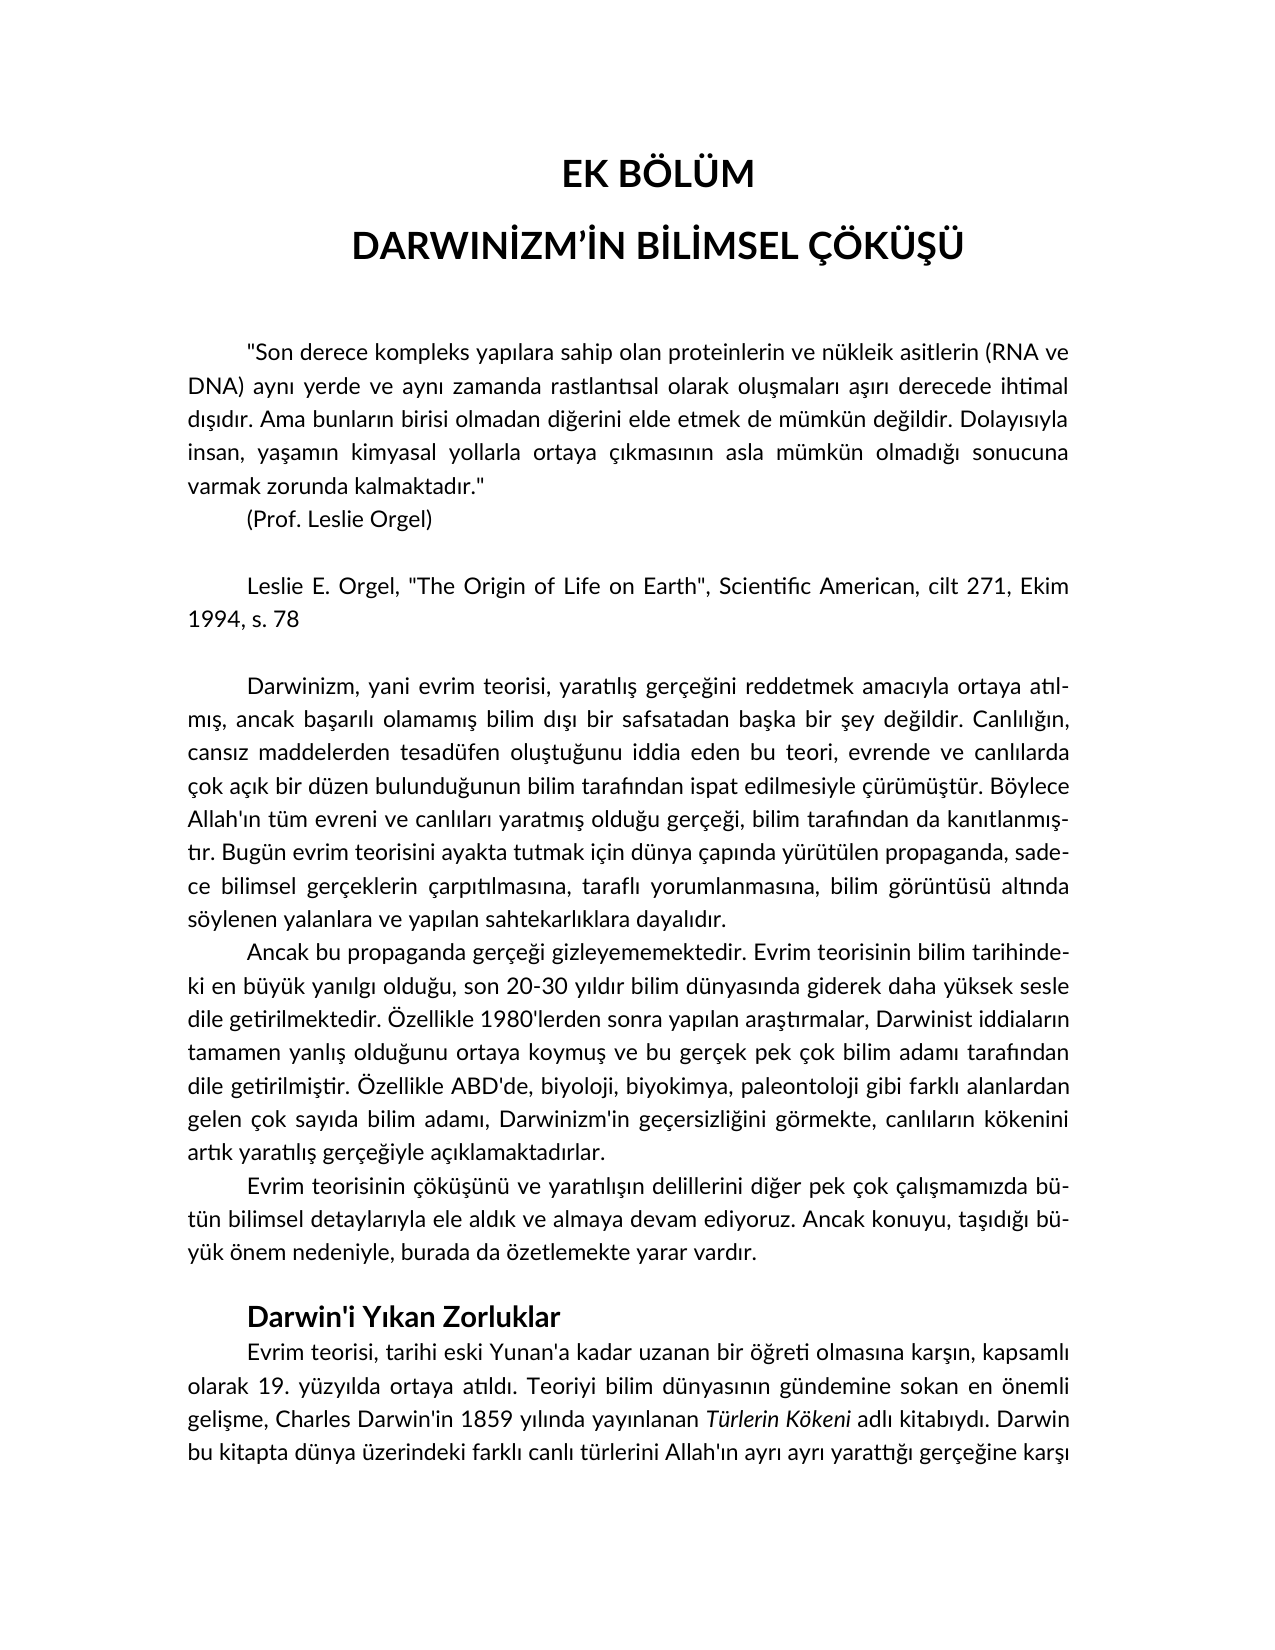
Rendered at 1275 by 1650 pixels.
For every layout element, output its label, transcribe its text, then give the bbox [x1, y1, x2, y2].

text "Son derece kompleks yapılara sahip olan proteinlerin ve nükleik asitlerin (RNA ve DNA) aynı yerde ve aynı zamanda rastlantısal olarak oluşmaları aşırı derecede ihtimal dışıdır. Ama bunların birisi olmadan diğerini elde etmek de mümkün değildir. Dolayısıyla insan, yaşamın kimyasal yollarla ortaya çıkmasının asla mümkün olmadığı sonucuna varmak zorunda kalmaktadır." [187, 334, 1070, 501]
text Ev­rim te­ori­si­nin çö­kü­şü­nü ve ya­ra­tı­lı­şın de­lil­le­ri­ni di­ğer pek çok ça­lış­ma­mız­da bü­tün bi­lim­sel de­tay­la­rıy­la ele al­dık ve al­ma­ya de­vam edi­yo­ruz. An­cak ko­nu­yu, ta­şı­dı­ğı bü­yük önem ne­de­niy­le, bu­ra­da da özet­le­mek­te ya­rar var­dır. [187, 1167, 1070, 1267]
text Les­lie E. Or­gel, "The Ori­gin of Li­fe on Earth", Sci­en­ti­fic Ame­ri­can, cilt 271, Ekim 1994, s. 78 [187, 567, 1070, 634]
text An­cak bu pro­pa­gan­da ger­çe­ği giz­le­ye­me­mek­te­dir. Ev­rim te­ori­si­nin bi­lim ta­ri­hin­de­ki en bü­yük ya­nıl­gı ol­du­ğu, son 20-30 yıl­dır bi­lim dün­ya­sın­da gi­de­rek da­ha yük­sek ses­le di­le ge­ti­ril­mek­te­dir. Özel­lik­le 1980'ler­den son­ra ya­pı­lan araş­tır­ma­lar, Dar­wi­nist id­di­ala­rın ta­ma­men yan­lış ol­du­ğu­nu or­ta­ya koy­muş ve bu ger­çek pek çok bi­lim ada­mı ta­ra­fın­dan di­le ge­ti­ril­miş­tir. Özel­lik­le ABD'de, bi­yo­lo­ji, bi­yo­kim­ya, pa­le­on­to­lo­ji gi­bi fark­lı alan­lar­dan ge­len çok sa­yı­da bi­lim ada­mı, Darwinizm'in geçersizliğini görmekte, canlıların kökenini artık yaratılış gerçeğiyle açıklamaktadırlar. [187, 934, 1070, 1167]
text Ev­rim te­ori­si, ta­ri­hi es­ki Yu­nan'a ka­dar uza­nan bir öğ­re­ti ol­ma­sı­na kar­şın, kap­sam­lı ola­rak 19. yüz­yıl­da or­ta­ya atıl­dı. Te­ori­yi bi­lim dün­ya­sı­nın gün­de­mi­ne so­kan en önem­li ge­liş­me, Char­les Dar­win'in 1859 yı­lın­da ya­yın­la­nan Tür­le­rin Kö­ke­ni ad­lı ki­ta­bıy­dı. Dar­win bu ki­tap­ta dün­ya üze­rin­de­ki fark­lı can­lı tür­le­ri­ni Al­lah'ın ay­rı ay­rı ya­rat­tı­ğı ger­çe­ği­ne kar­şı [187, 1334, 1070, 1467]
text Dar­win'i Yı­kan Zor­luk­lar [187, 1301, 1070, 1334]
text EK BÖLÜM [187, 150, 1070, 195]
text DARWINİZM’İN BİLİMSEL ÇÖKÜŞÜ [187, 222, 1070, 267]
text (Prof. Leslie Orgel) [187, 501, 1070, 534]
text Dar­wi­nizm, ya­ni ev­rim te­ori­si, ya­ra­tı­lış ger­çe­ği­ni red­det­mek ama­cıy­la or­ta­ya atıl­mış, an­cak ba­şa­rı­lı ola­ma­mış bi­lim dı­şı bir saf­sa­ta­dan baş­ka bir şey de­ğil­dir. Can­lı­lı­ğın, can­sız mad­de­ler­den te­sa­dü­fen oluş­tu­ğu­nu id­dia eden bu te­ori, ev­ren­de ve can­lı­lar­da çok açık bir düzen bu­lun­du­ğu­nun bi­lim ta­ra­fın­dan is­pat edil­me­siy­le çü­rü­müş­tür. Böy­le­ce Al­lah'ın tüm ev­re­ni ve can­lı­la­rı ya­rat­mış ol­du­ğu ger­çe­ği, bi­lim ta­ra­fın­dan da ka­nıt­lan­mış­tır. Bu­gün ev­rim te­ori­si­ni ayak­ta tut­mak için dün­ya ça­pın­da yü­rü­tü­len pro­pa­gan­da, sa­de­ce bi­lim­sel ger­çek­le­rin çar­pı­tıl­ma­sı­na, ta­raf­lı yo­rum­lan­ma­sı­na, bi­lim gö­rün­tü­sü al­tın­da söy­le­nen ya­lan­la­ra ve ya­pı­lan sah­te­kar­lık­la­ra da­ya­lı­dır. [187, 667, 1070, 934]
